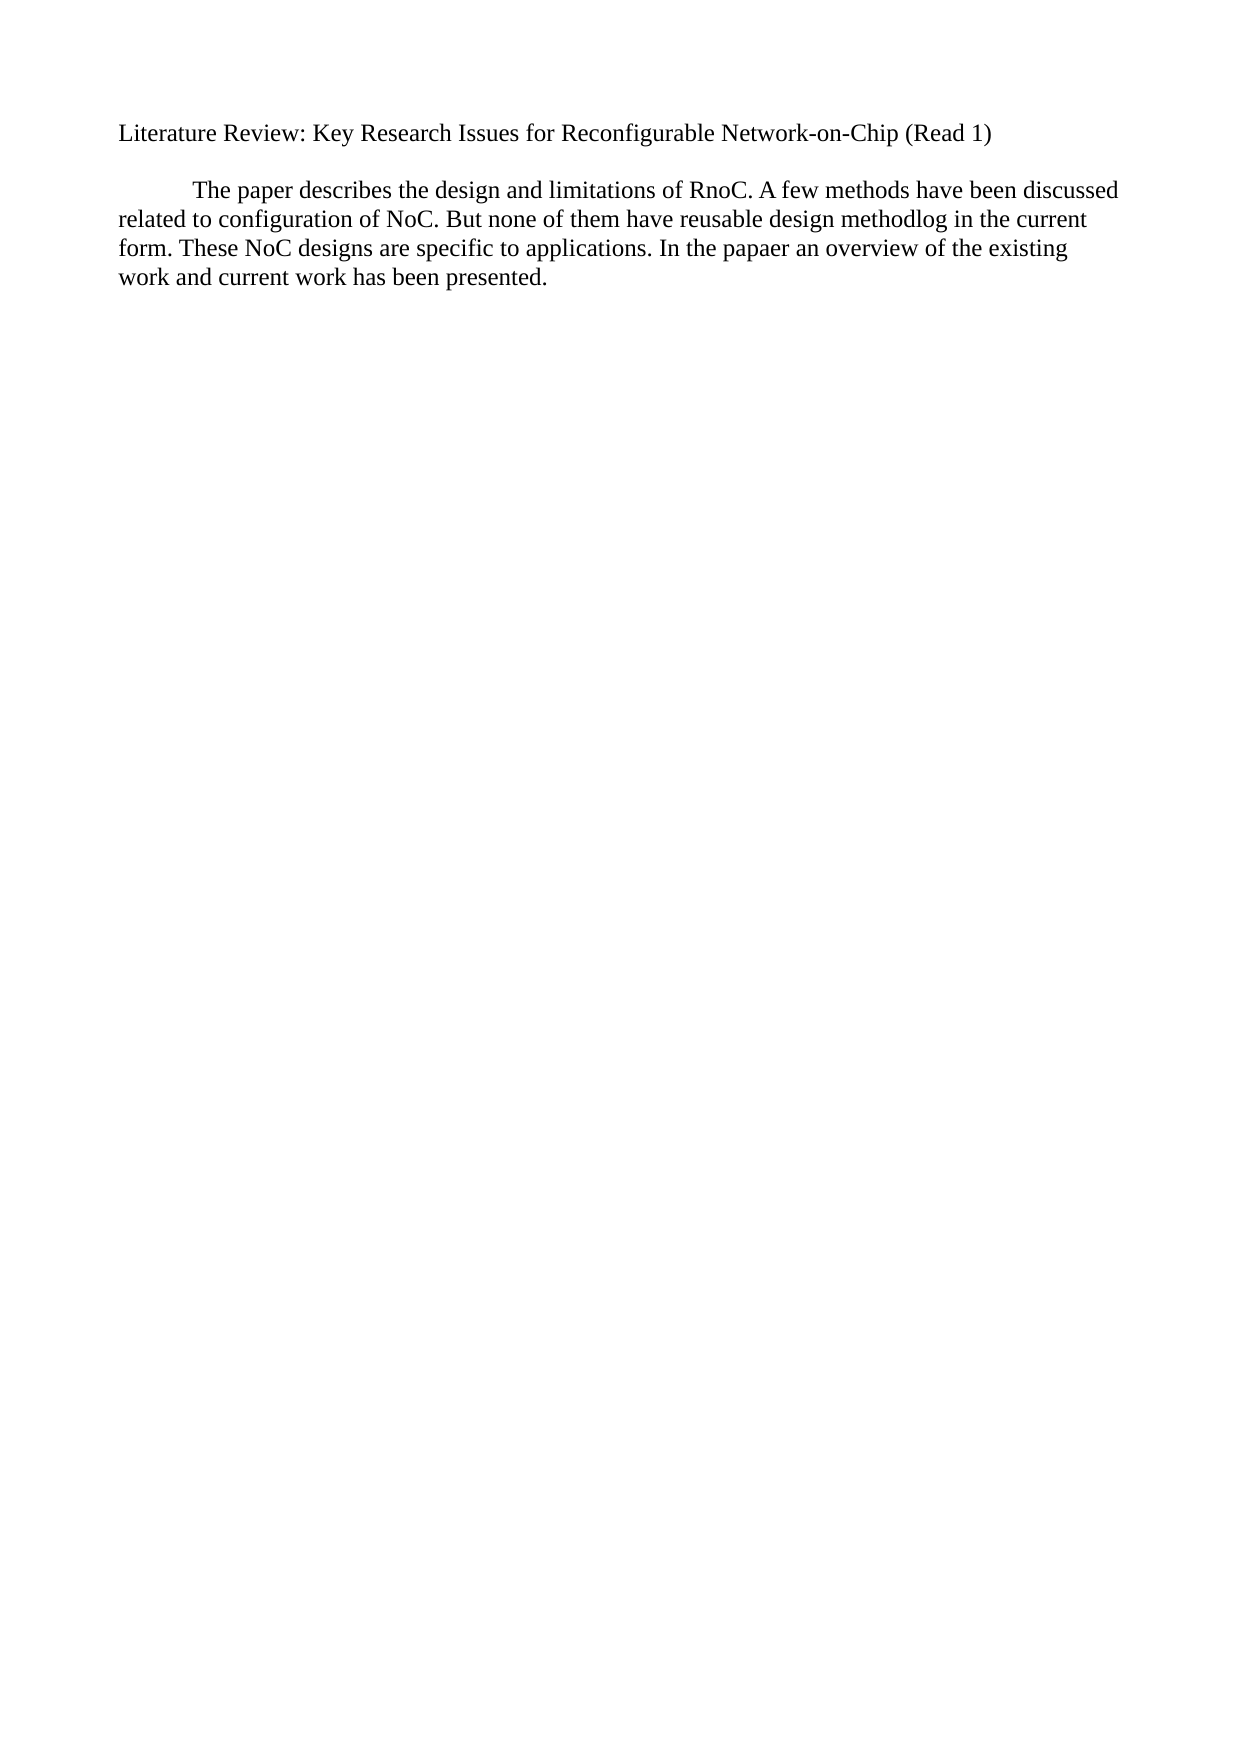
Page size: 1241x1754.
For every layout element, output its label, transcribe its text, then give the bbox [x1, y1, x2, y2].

text Literature Review: Key Research Issues for Reconfigurable Network-on-Chip (Read 1) [118, 118, 1122, 147]
text The paper describes the design and limitations of RnoC. A few methods have been discussed related to configuration of NoC. But none of them have reusable design methodlog in the current form. These NoC designs are specific to applications. In the papaer an overview of the existing work and current work has been presented. [118, 176, 1122, 291]
